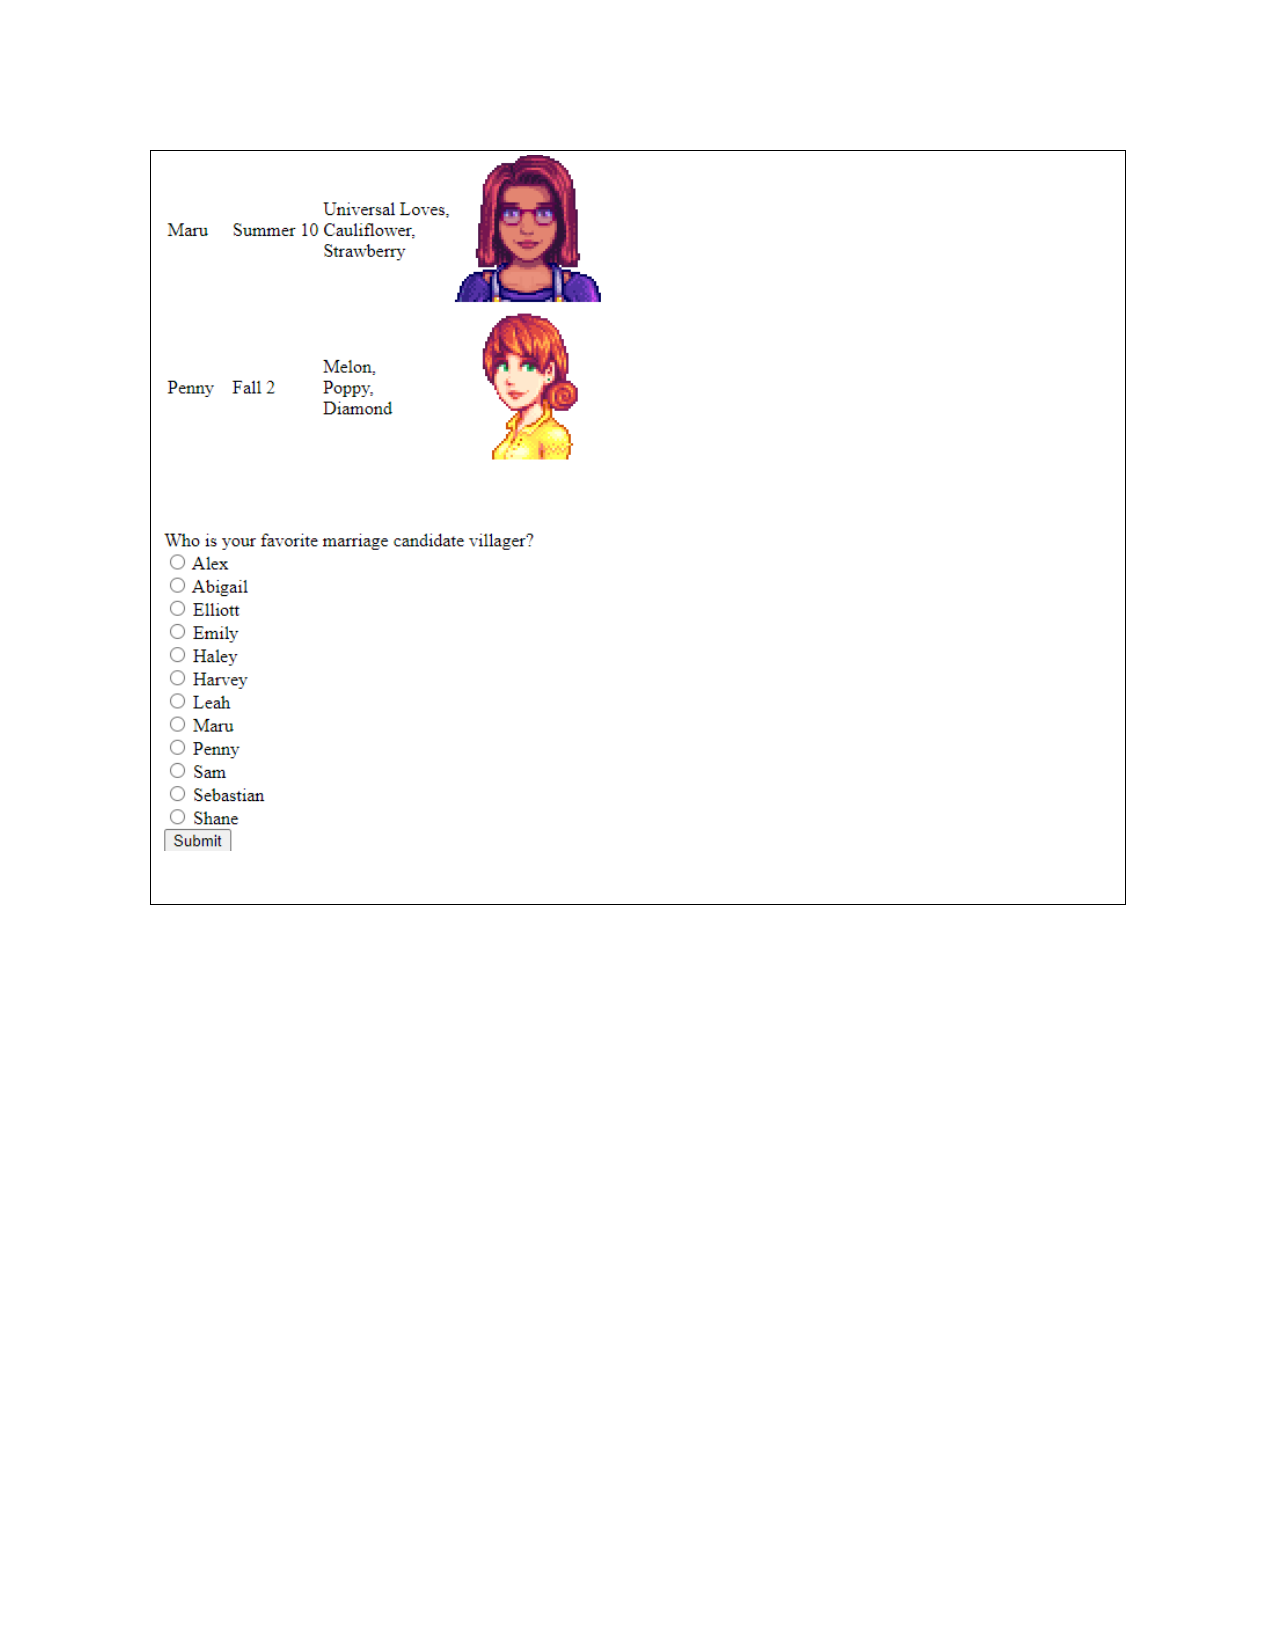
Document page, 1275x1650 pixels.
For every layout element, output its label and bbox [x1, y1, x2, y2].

table_cell [151, 151, 1125, 904]
picture [155, 155, 1120, 851]
